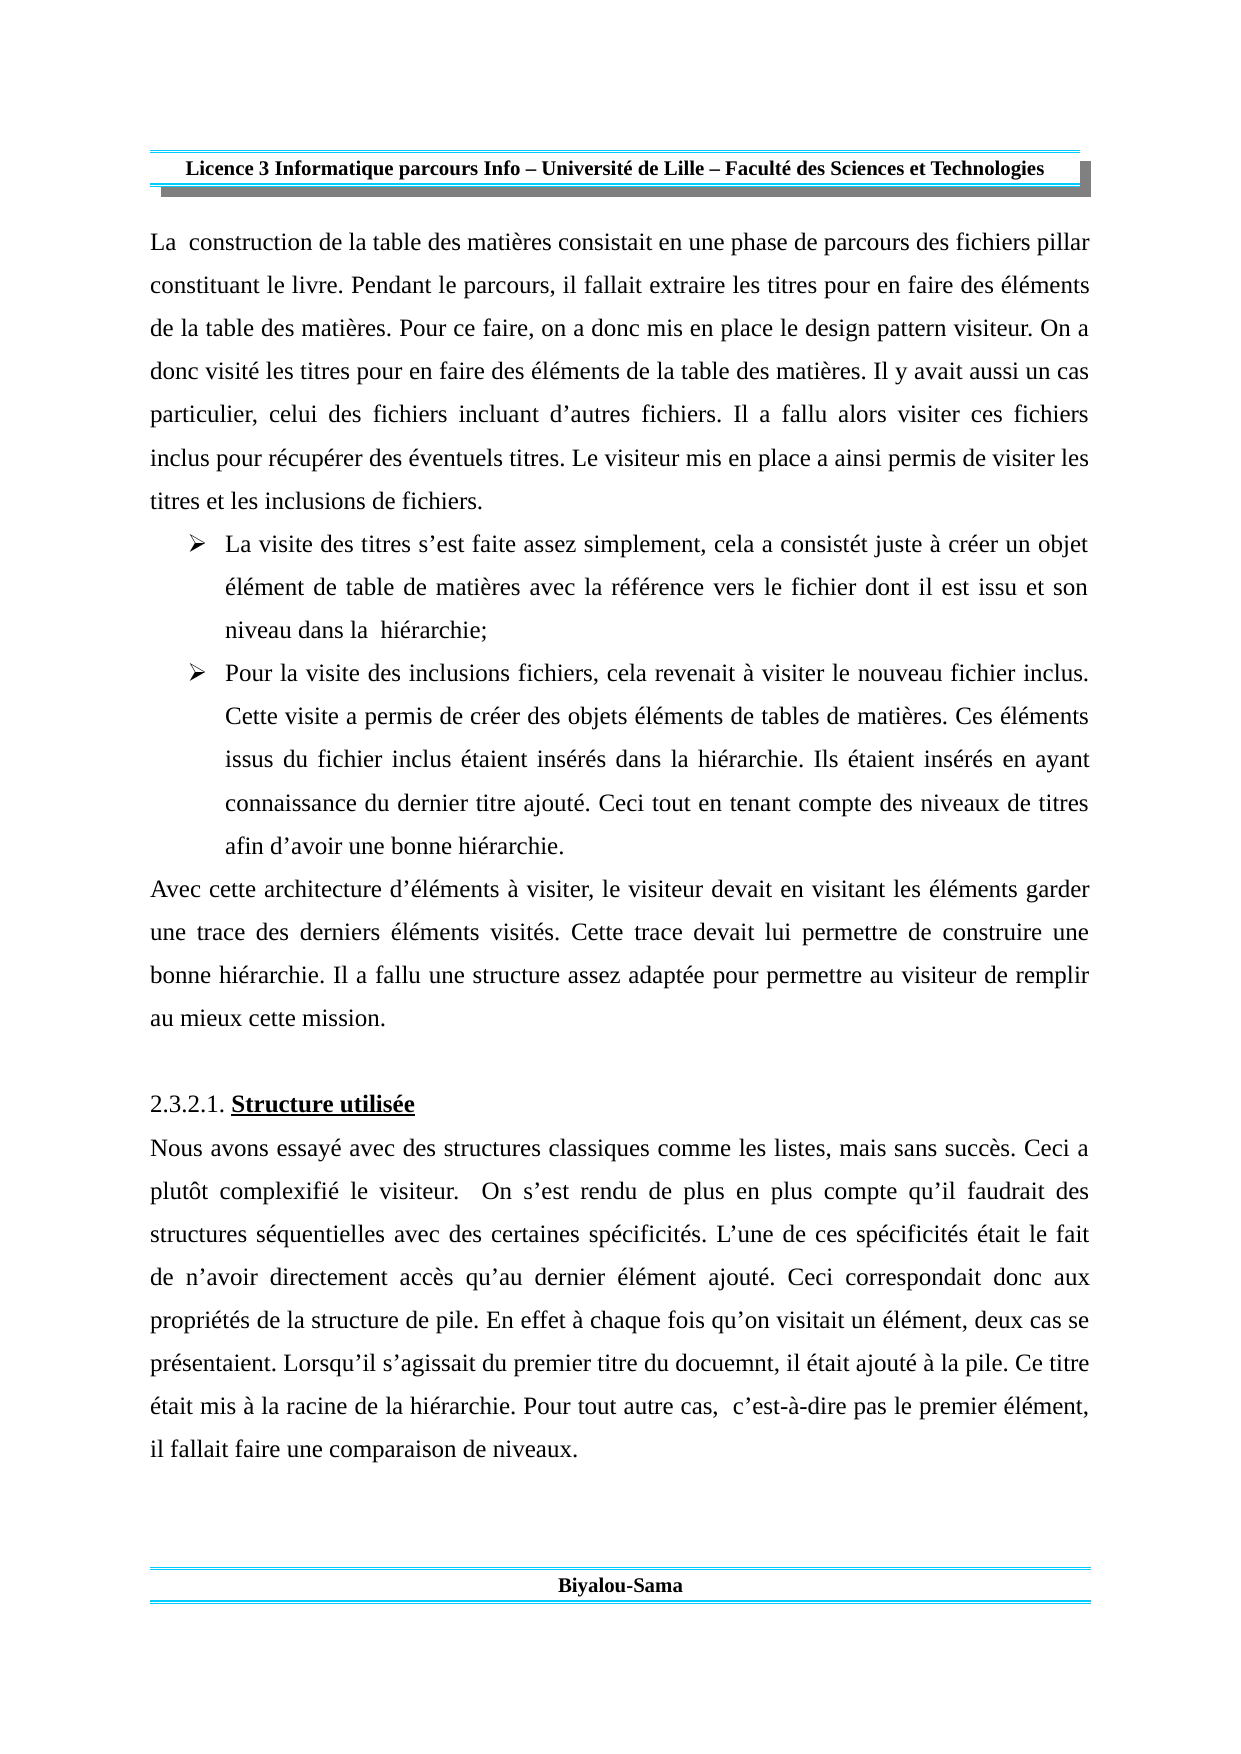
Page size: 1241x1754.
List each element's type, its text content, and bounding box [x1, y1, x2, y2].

text 2.3.2.1. Structure utilisée [150, 1089, 1091, 1118]
text La construction de la table des matières consistait en une phase de parcours des fichiers pillar constituant le livre. Pendant le parcours, il fallait extraire les titres pour en faire des éléments de la table des matières. Pour ce faire, on a donc mis en place le design pattern visiteur. On a donc visité les titres pour en faire des éléments de la table des matières. Il y avait aussi un cas particulier, celui des fichiers incluant d’autres fichiers. Il a fallu alors visiter ces fichiers inclus pour récupérer des éventuels titres. Le visiteur mis en place a ainsi permis de visiter les titres et les inclusions de fichiers. [150, 227, 1091, 514]
list Pour la visite des inclusions fichiers, cela revenait à visiter le nouveau fichier inclus. Cette visite a permis de créer des objets éléments de tables de matières. Ces éléments issus du fichier inclus étaient insérés dans la hiérarchie. Ils étaient insérés en ayant connaissance du dernier titre ajouté. Ceci tout en tenant compte des niveaux de titres afin d’avoir une bonne hiérarchie. [187, 658, 1091, 859]
text Avec cette architecture d’éléments à visiter, le visiteur devait en visitant les éléments garder une trace des derniers éléments visités. Cette trace devait lui permettre de construire une bonne hiérarchie. Il a fallu une structure assez adaptée pour permettre au visiteur de remplir au mieux cette mission. [150, 874, 1091, 1032]
list La visite des titres s’est faite assez simplement, cela a consistét juste à créer un objet élément de table de matières avec la référence vers le fichier dont il est issu et son niveau dans la hiérarchie; [187, 529, 1091, 644]
text Nous avons essayé avec des structures classiques comme les listes, mais sans succès. Ceci a plutôt complexifié le visiteur. On s’est rendu de plus en plus compte qu’il faudrait des structures séquentielles avec des certaines spécificités. L’une de ces spécificités était le fait de n’avoir directement accès qu’au dernier élément ajouté. Ceci correspondait donc aux propriétés de la structure de pile. En effet à chaque fois qu’on visitait un élément, deux cas se présentaient. Lorsqu’il s’agissait du premier titre du docuemnt, il était ajouté à la pile. Ce titre était mis à la racine de la hiérarchie. Pour tout autre cas, c’est-à-dire pas le premier élément, il fallait faire une comparaison de niveaux. [150, 1133, 1091, 1463]
